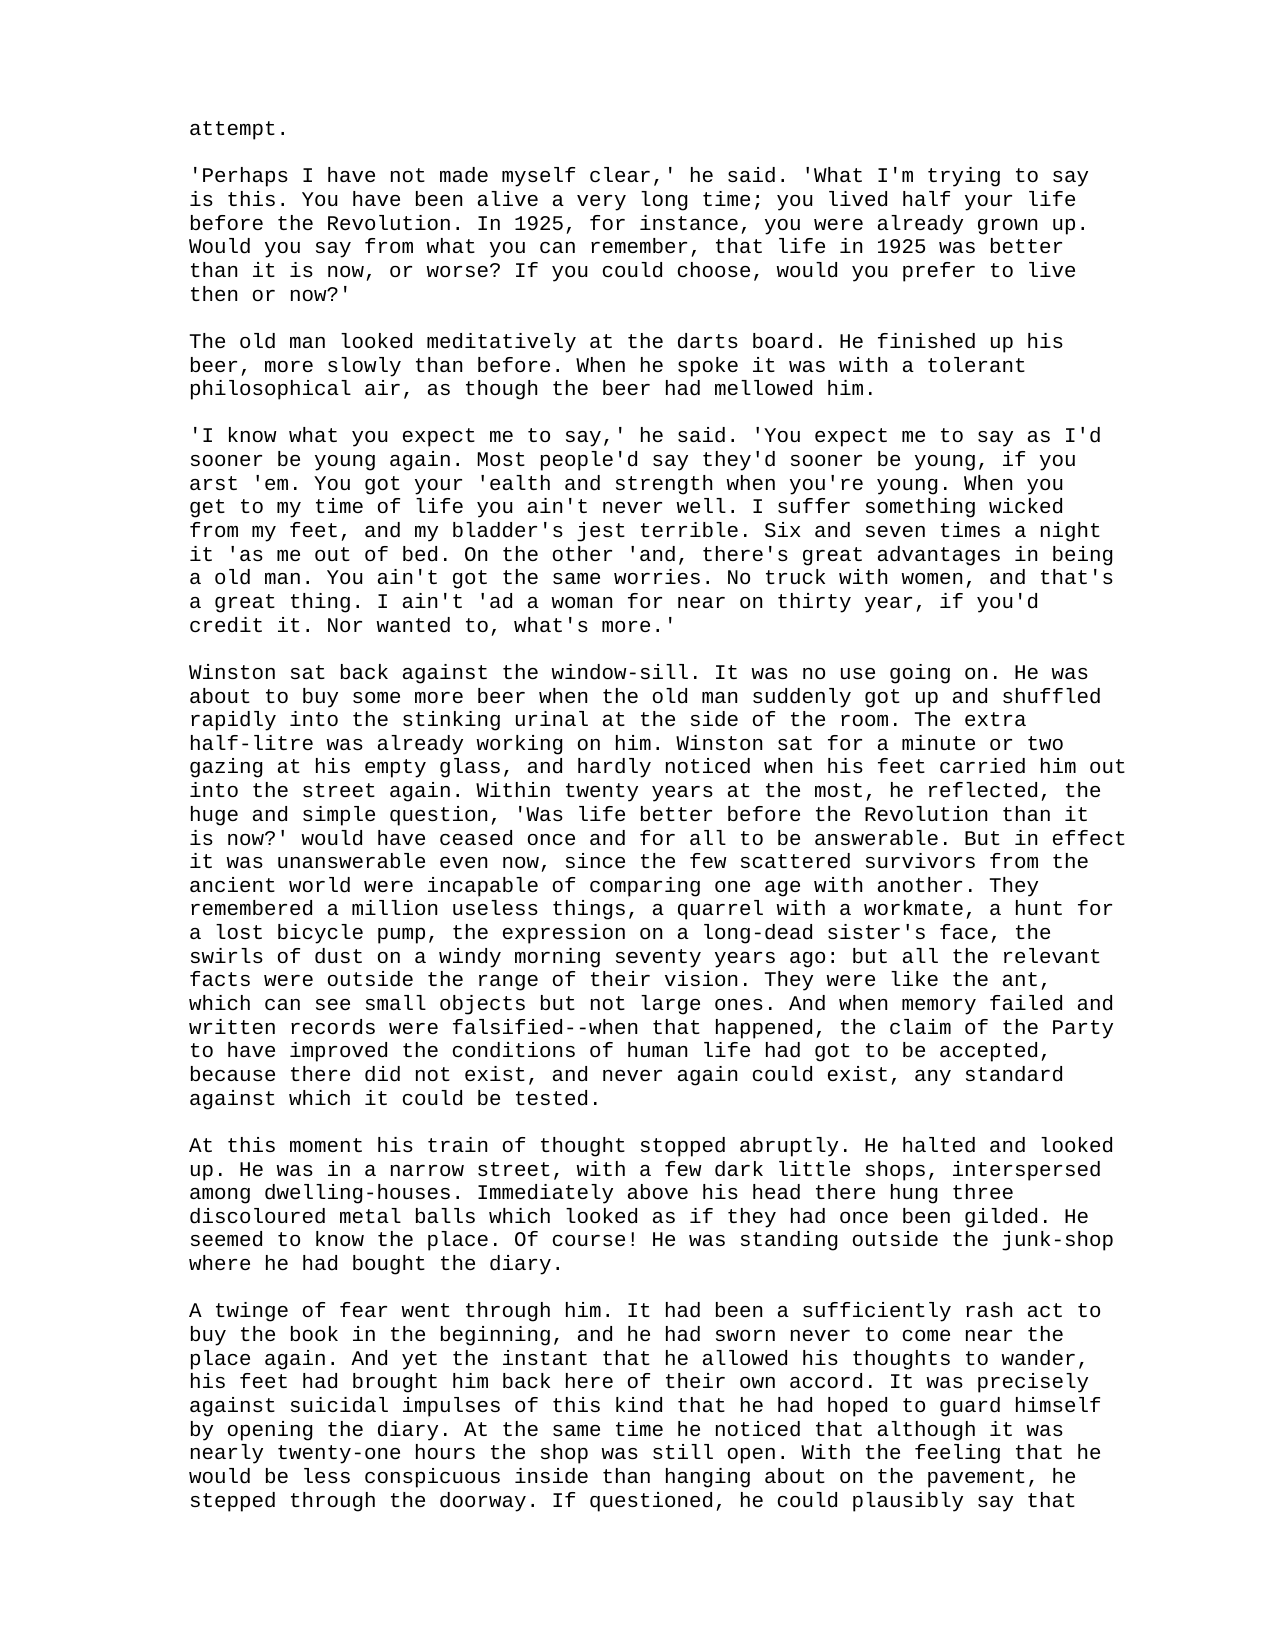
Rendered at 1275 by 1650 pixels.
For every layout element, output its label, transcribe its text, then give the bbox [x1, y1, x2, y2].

text about to buy some more beer when the old man suddenly got up and shuffled [189, 686, 1185, 709]
text by opening the diary. At the same time he noticed that although it was [189, 1419, 1185, 1442]
text against which it could be tested. At this moment his train of thought stopped abruptly. He halted and looked [189, 1088, 1185, 1158]
text stepped through the doorway. If questioned, he could plausibly say that [189, 1489, 1185, 1513]
text gazing at his empty glass, and hardly noticed when his feet carried him out [189, 757, 1185, 780]
text then or now?' The old man looked meditatively at the darts board. He finished up his [189, 284, 1185, 354]
text it was unanswerable even now, since the few scattered survivors from the [189, 851, 1185, 875]
text written records were falsified--when that happened, the claim of the Party [189, 1017, 1185, 1040]
text credit it. Nor wanted to, what's more.' Winston sat back against the window-sill. It was no use going on. He was [189, 615, 1185, 686]
text remembered a million useless things, a quarrel with a workmate, a hunt for [189, 898, 1185, 922]
text arst 'em. You got your 'ealth and strength when you're young. When you [189, 473, 1185, 496]
text because there did not exist, and never again could exist, any standard [189, 1064, 1185, 1088]
text his feet had brought him back here of their own accord. It was precisely [189, 1371, 1185, 1395]
text Would you say from what you can remember, that life in 1925 was better [189, 236, 1185, 260]
text would be less conspicuous inside than hanging about on the pavement, he [189, 1466, 1185, 1489]
text against suicidal impulses of this kind that he had hoped to guard himself [189, 1395, 1185, 1419]
text among dwelling-houses. Immediately above his head there hung three [189, 1182, 1185, 1206]
text half-litre was already working on him. Winston sat for a minute or two [189, 733, 1185, 757]
text than it is now, or worse? If you could choose, would you prefer to live [189, 260, 1185, 284]
text beer, more slowly than before. When he spoke it was with a tolerant [189, 354, 1185, 378]
text discoloured metal balls which looked as if they had once been gilded. He [189, 1206, 1185, 1229]
text sooner be young again. Most people'd say they'd sooner be young, if you [189, 449, 1185, 473]
text huge and simple question, 'Was life better before the Revolution than it [189, 804, 1185, 827]
text to have improved the conditions of human life had got to be accepted, [189, 1040, 1185, 1064]
text philosophical air, as though the beer had mellowed him. 'I know what you expect me to say,' he said. 'You expect me to say as I'd [189, 378, 1185, 449]
text place again. And yet the instant that he allowed his thoughts to wander, [189, 1348, 1185, 1371]
text swirls of dust on a windy morning seventy years ago: but all the relevant [189, 946, 1185, 969]
text is this. You have been alive a very long time; you lived half your life [189, 189, 1185, 213]
text seemed to know the place. Of course! He was standing outside the junk-shop [189, 1229, 1185, 1253]
text rapidly into the stinking urinal at the side of the room. The extra [189, 709, 1185, 733]
text is now?' would have ceased once and for all to be answerable. But in effect [189, 827, 1185, 851]
text a old man. You ain't got the same worries. No truck with women, and that's [189, 567, 1185, 591]
text where he had bought the diary. A twinge of fear went through him. It had been a sufficiently rash act to [189, 1253, 1185, 1324]
text into the street again. Within twenty years at the most, he reflected, the [189, 780, 1185, 804]
text attempt. 'Perhaps I have not made myself clear,' he said. 'What I'm trying to say [189, 118, 1185, 189]
text before the Revolution. In 1925, for instance, you were already grown up. [189, 213, 1185, 236]
text ancient world were incapable of comparing one age with another. They [189, 875, 1185, 898]
text from my feet, and my bladder's jest terrible. Six and seven times a night [189, 520, 1185, 544]
text a lost bicycle pump, the expression on a long-dead sister's face, the [189, 922, 1185, 946]
text nearly twenty-one hours the shop was still open. With the feeling that he [189, 1442, 1185, 1466]
text which can see small objects but not large ones. And when memory failed and [189, 993, 1185, 1017]
text a great thing. I ain't 'ad a woman for near on thirty year, if you'd [189, 591, 1185, 615]
text buy the book in the beginning, and he had sworn never to come near the [189, 1324, 1185, 1348]
text up. He was in a narrow street, with a few dark little shops, interspersed [189, 1158, 1185, 1182]
text get to my time of life you ain't never well. I suffer something wicked [189, 496, 1185, 520]
text it 'as me out of bed. On the other 'and, there's great advantages in being [189, 544, 1185, 567]
text facts were outside the range of their vision. They were like the ant, [189, 969, 1185, 993]
